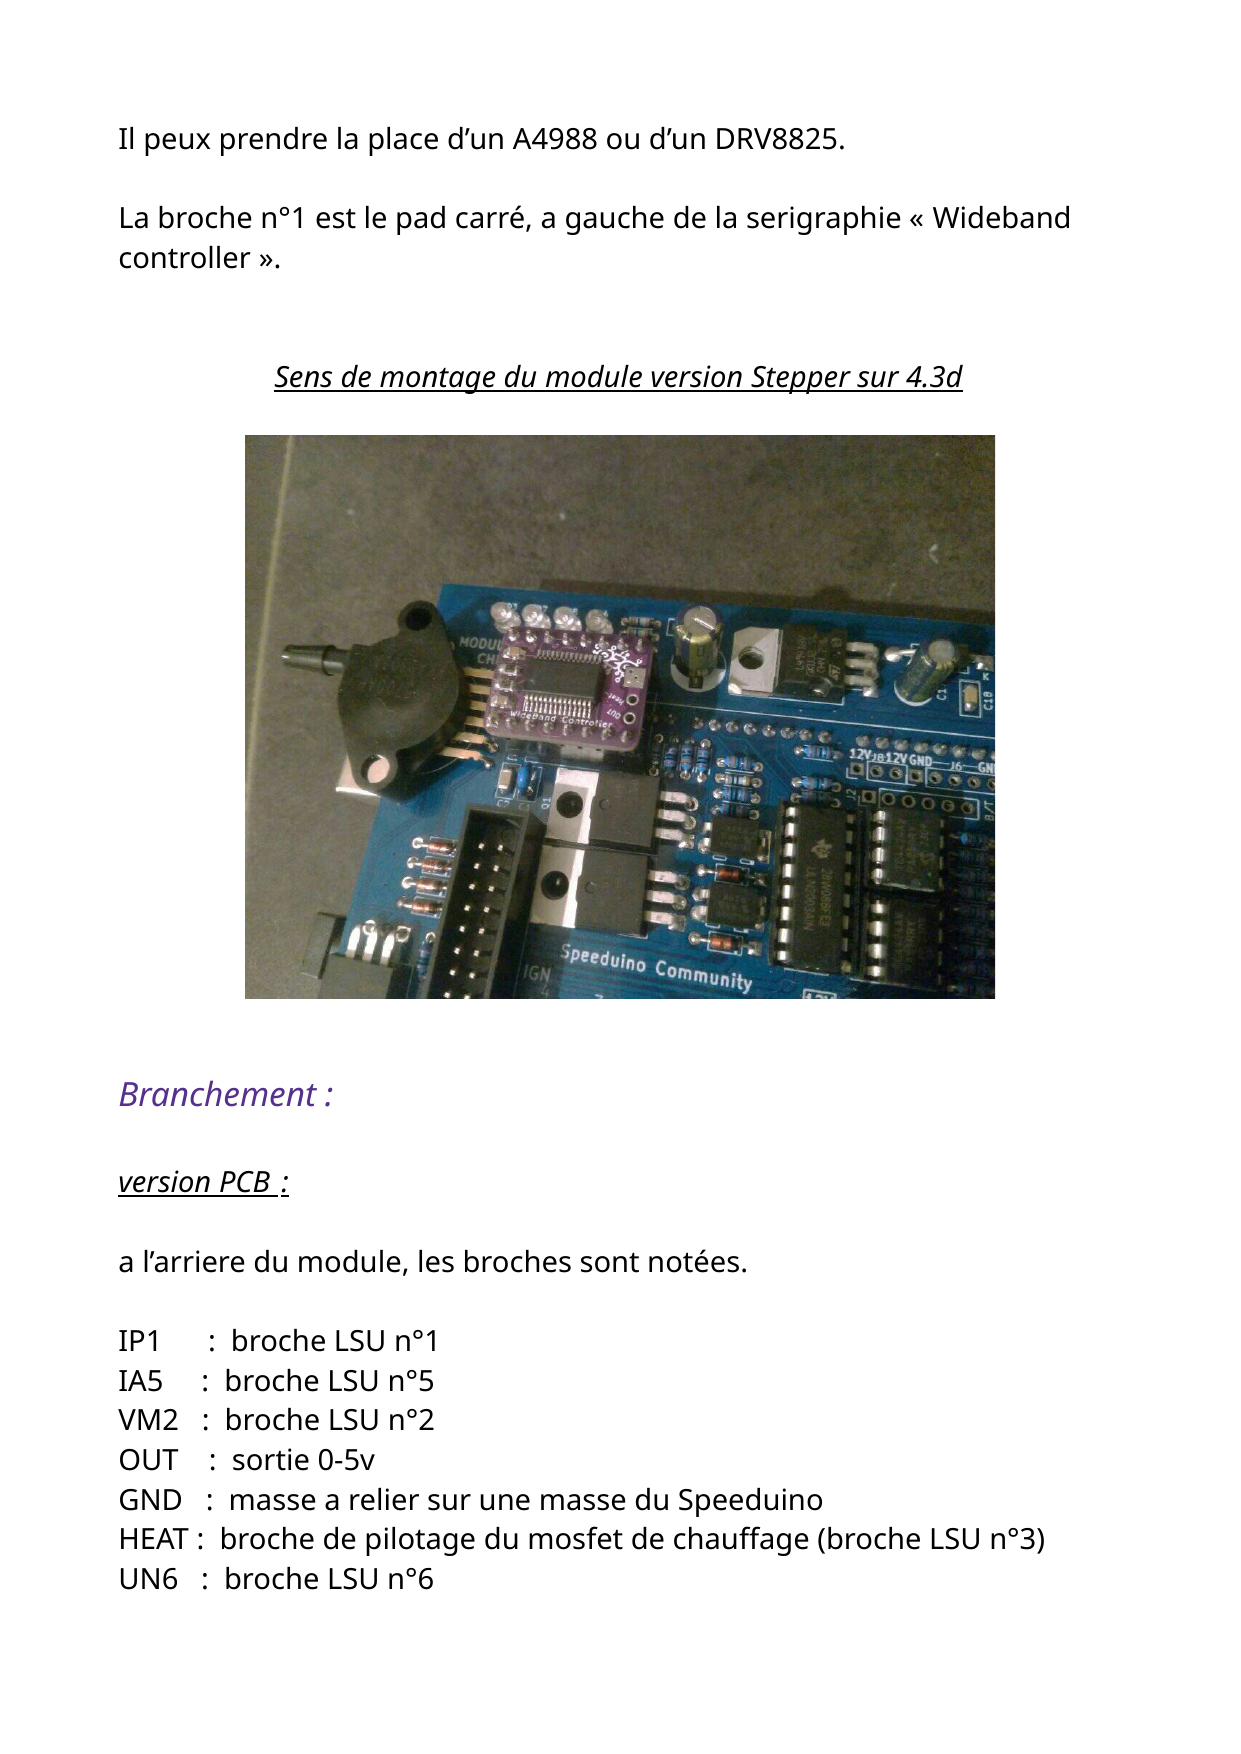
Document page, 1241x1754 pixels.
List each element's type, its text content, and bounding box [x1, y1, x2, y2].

text OUT : sortie 0-5v [118, 1439, 1122, 1479]
text HEAT : broche de pilotage du mosfet de chauffage (broche LSU n°3) [118, 1519, 1122, 1558]
text Il peux prendre la place d’un A4988 ou d’un DRV8825. [118, 118, 1122, 158]
picture [245, 435, 996, 999]
text IP1 : broche LSU n°1 [118, 1320, 1122, 1360]
text GND : masse a relier sur une masse du Speeduino [118, 1479, 1122, 1519]
text Sens de montage du module version Stepper sur 4.3d [118, 356, 1122, 396]
text La broche n°1 est le pad carré, a gauche de la serigraphie « Wideband controller ». [118, 197, 1122, 277]
text VM2 : broche LSU n°2 [118, 1399, 1122, 1439]
text UN6 : broche LSU n°6 [118, 1558, 1122, 1598]
text a l’arriere du module, les broches sont notées. [118, 1241, 1122, 1281]
text Branchement : [118, 1071, 1122, 1116]
text IA5 : broche LSU n°5 [118, 1360, 1122, 1399]
text version PCB : [118, 1161, 1122, 1201]
